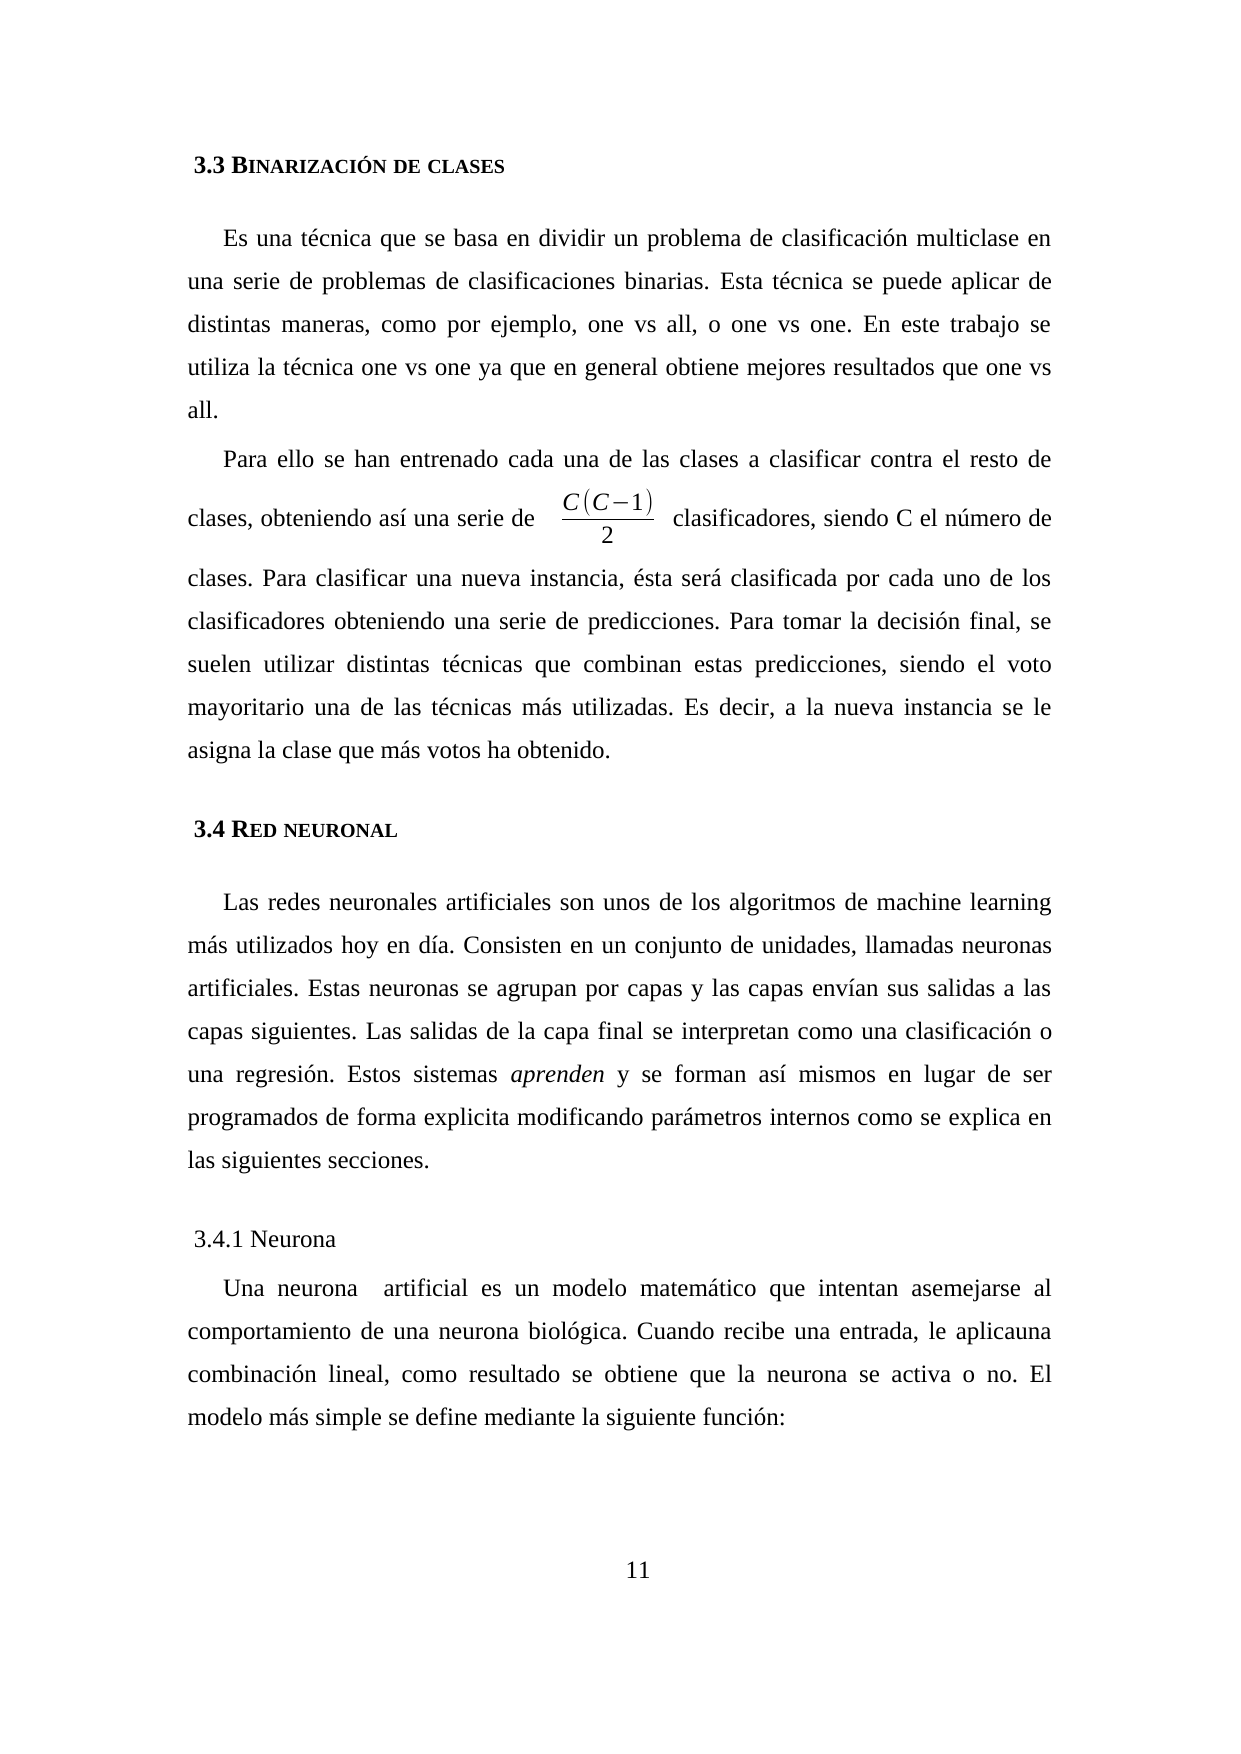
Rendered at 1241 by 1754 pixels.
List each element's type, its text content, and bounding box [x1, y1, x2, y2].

subtitle Red neuronal [187, 814, 949, 843]
subtitle Neurona [187, 1224, 1053, 1253]
text Para ello se han entrenado cada una de las clases a clasificar contra el resto de clases, obteniendo así una serie de clasificadores, siendo C el número de clases. Para clasificar una nueva instancia, ésta será clasificada por cada uno de los clasificadores obteniendo una serie de predicciones. Para tomar la decisión final, se suelen utilizar distintas técnicas que combinan estas predicciones, siendo el voto mayoritario una de las técnicas más utilizadas. Es decir, a la nueva instancia se le asigna la clase que más votos ha obtenido. [187, 444, 1053, 764]
subtitle Binarización de clases [187, 150, 949, 179]
text Una neurona artificial es un modelo matemático que intentan asemejarse al comportamiento de una neurona biológica. Cuando recibe una entrada, le aplicauna combinación lineal, como resultado se obtiene que la neurona se activa o no. El modelo más simple se define mediante la siguiente función: [187, 1273, 1053, 1431]
text Es una técnica que se basa en dividir un problema de clasificación multiclase en una serie de problemas de clasificaciones binarias. Esta técnica se puede aplicar de distintas maneras, como por ejemplo, one vs all, o one vs one. En este trabajo se utiliza la técnica one vs one ya que en general obtiene mejores resultados que one vs all. [187, 223, 1053, 424]
text Las redes neuronales artificiales son unos de los algoritmos de machine learning más utilizados hoy en día. Consisten en un conjunto de unidades, llamadas neuronas artificiales. Estas neuronas se agrupan por capas y las capas envían sus salidas a las capas siguientes. Las salidas de la capa final se interpretan como una clasificación o una regresión. Estos sistemas aprenden y se forman así mismos en lugar de ser programados de forma explicita modificando parámetros internos como se explica en las siguientes secciones. [187, 887, 1053, 1174]
